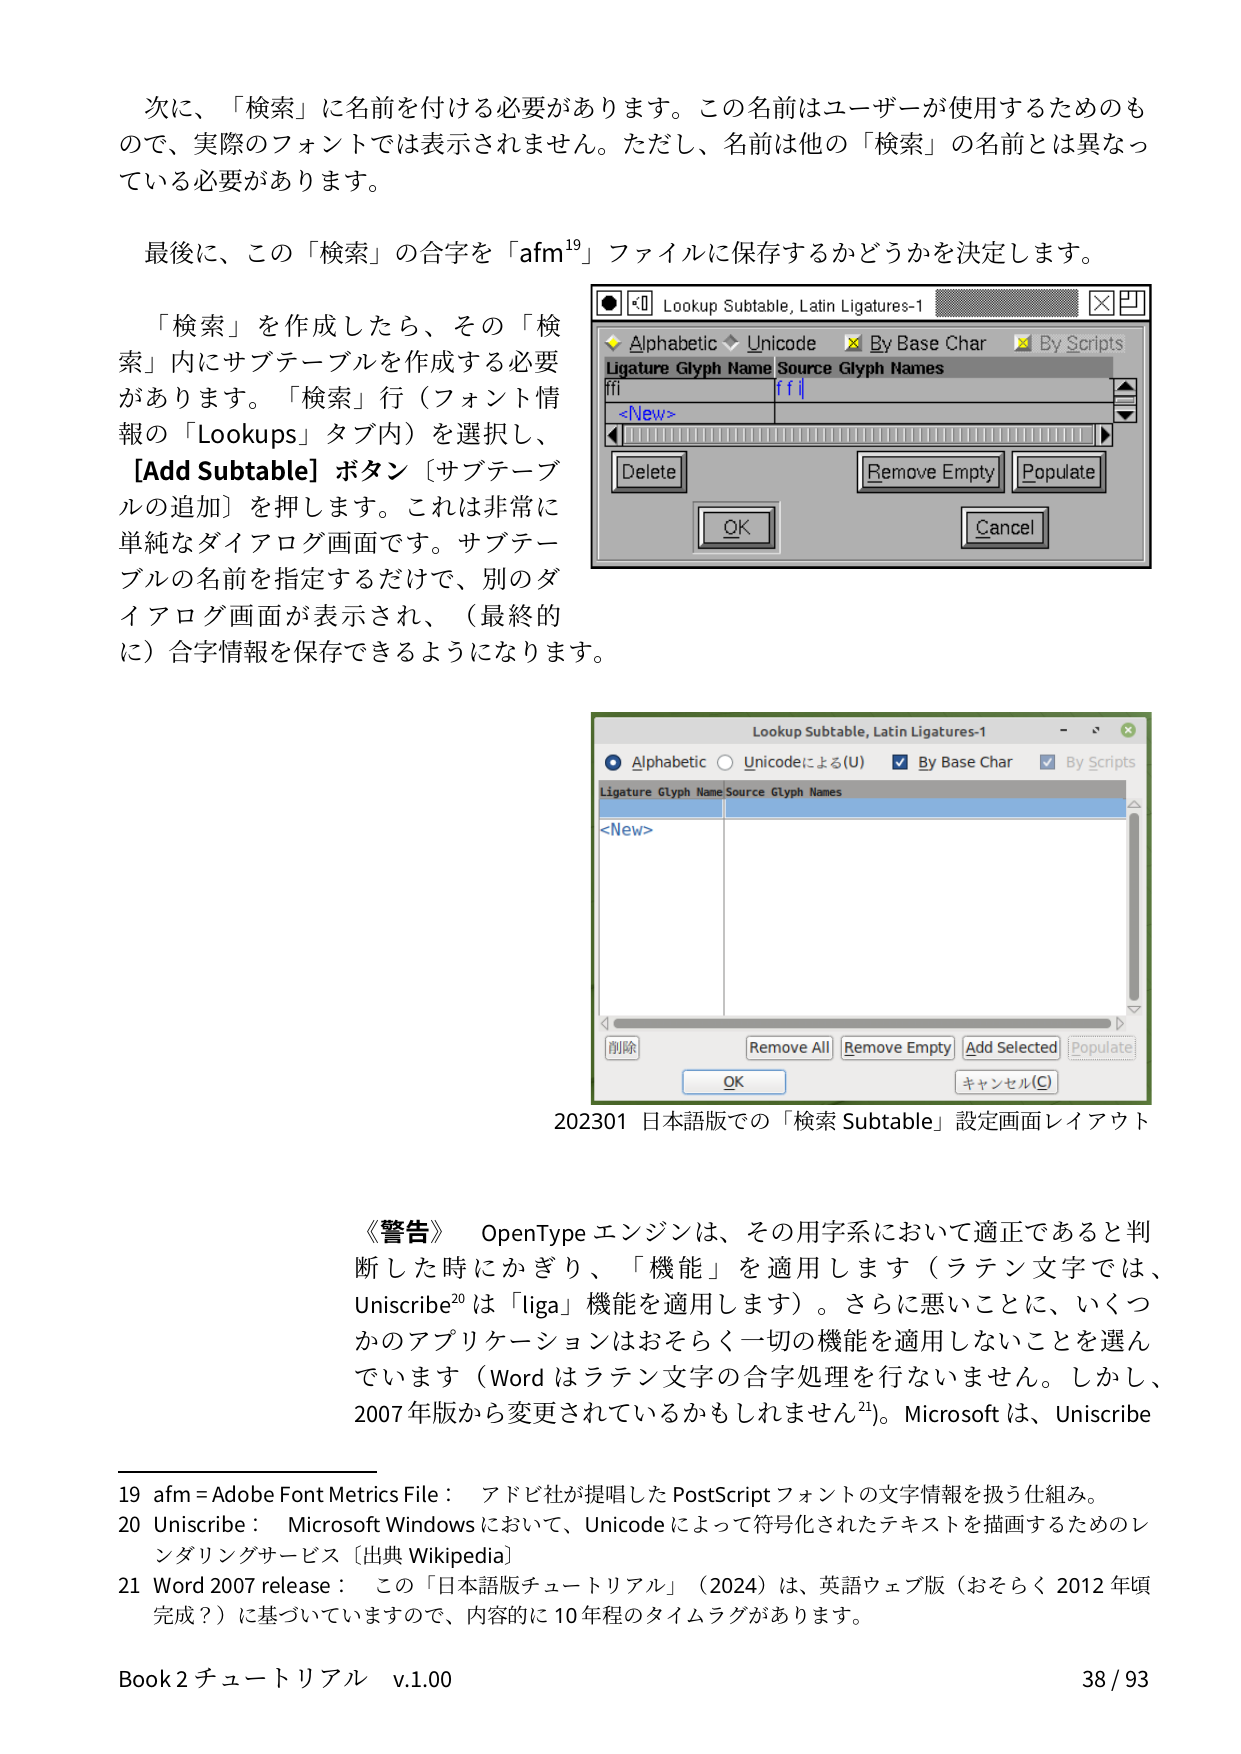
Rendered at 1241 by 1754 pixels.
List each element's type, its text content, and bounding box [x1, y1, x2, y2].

text 最後に、この「検索」の合字を「afm」ファイルに保存するかどうかを決定します。 [118, 212, 1152, 270]
text 次に、「検索」に名前を付ける必要があります。この名前はユーザーが使用するためのもので、実際のフォントでは表示されません。ただし、名前は他の「検索」の名前とは異なっている必要があります。 [118, 88, 1152, 197]
table_header [118, 683, 1152, 1104]
table_cell 202301 日本語版での「検索 Subtable」設定画面レイアウト [118, 1104, 1152, 1136]
text afm = Adobe Font Metrics File： アドビ社が提唱したPostScriptフォントの文字情報を扱う仕組み。 [118, 1478, 1152, 1509]
picture [590, 712, 1152, 1105]
text 「検索」を作成したら、その「検索」内にサブテーブルを作成する必要があります。「検索」行（フォント情報の「Lookups」タブ内）を選択し、［Add Subtable］ボタン〔サブテーブルの追加〕を押します。これは非常に単純なダイアログ画面です。サブテーブルの名前を指定するだけで、別のダイアログ画面が表示され、（最終的に）合字情報を保存できるようになります。 [118, 284, 1152, 668]
text 《警告》 OpenType エンジンは、その用字系において適正であると判断した時にかぎり、「機能」を適用します（ラテン文字では、Uniscribe は「liga」機能を適用します）。さらに悪いことに、いくつかのアプリケーションはおそらく一切の機能を適用しないことを選んでいます（Word はラテン文字の合字処理を行ないません。しかし、2007 年版から変更されているかもしれません)。Microsoft は、Uniscribe においてどの用字系にどの機能を適用するかを文書化しようとしていますが、Word および Office はデフォルトと全く異なる振舞いをするため、これはほとんど参考になりません。 [354, 1191, 1152, 1430]
text Uniscribe： Microsoft Windowsにおいて、Unicodeによって符号化されたテキストを描画するためのレンダリングサービス〔出典 Wikipedia〕 [118, 1509, 1152, 1569]
picture [590, 284, 1152, 569]
text Word 2007 release： この「日本語版チュートリアル」（2024）は、英語ウェブ版（おそらく 2012 年頃完成？）に基づいていますので、内容的に10年程のタイムラグがあります。 [118, 1569, 1152, 1629]
